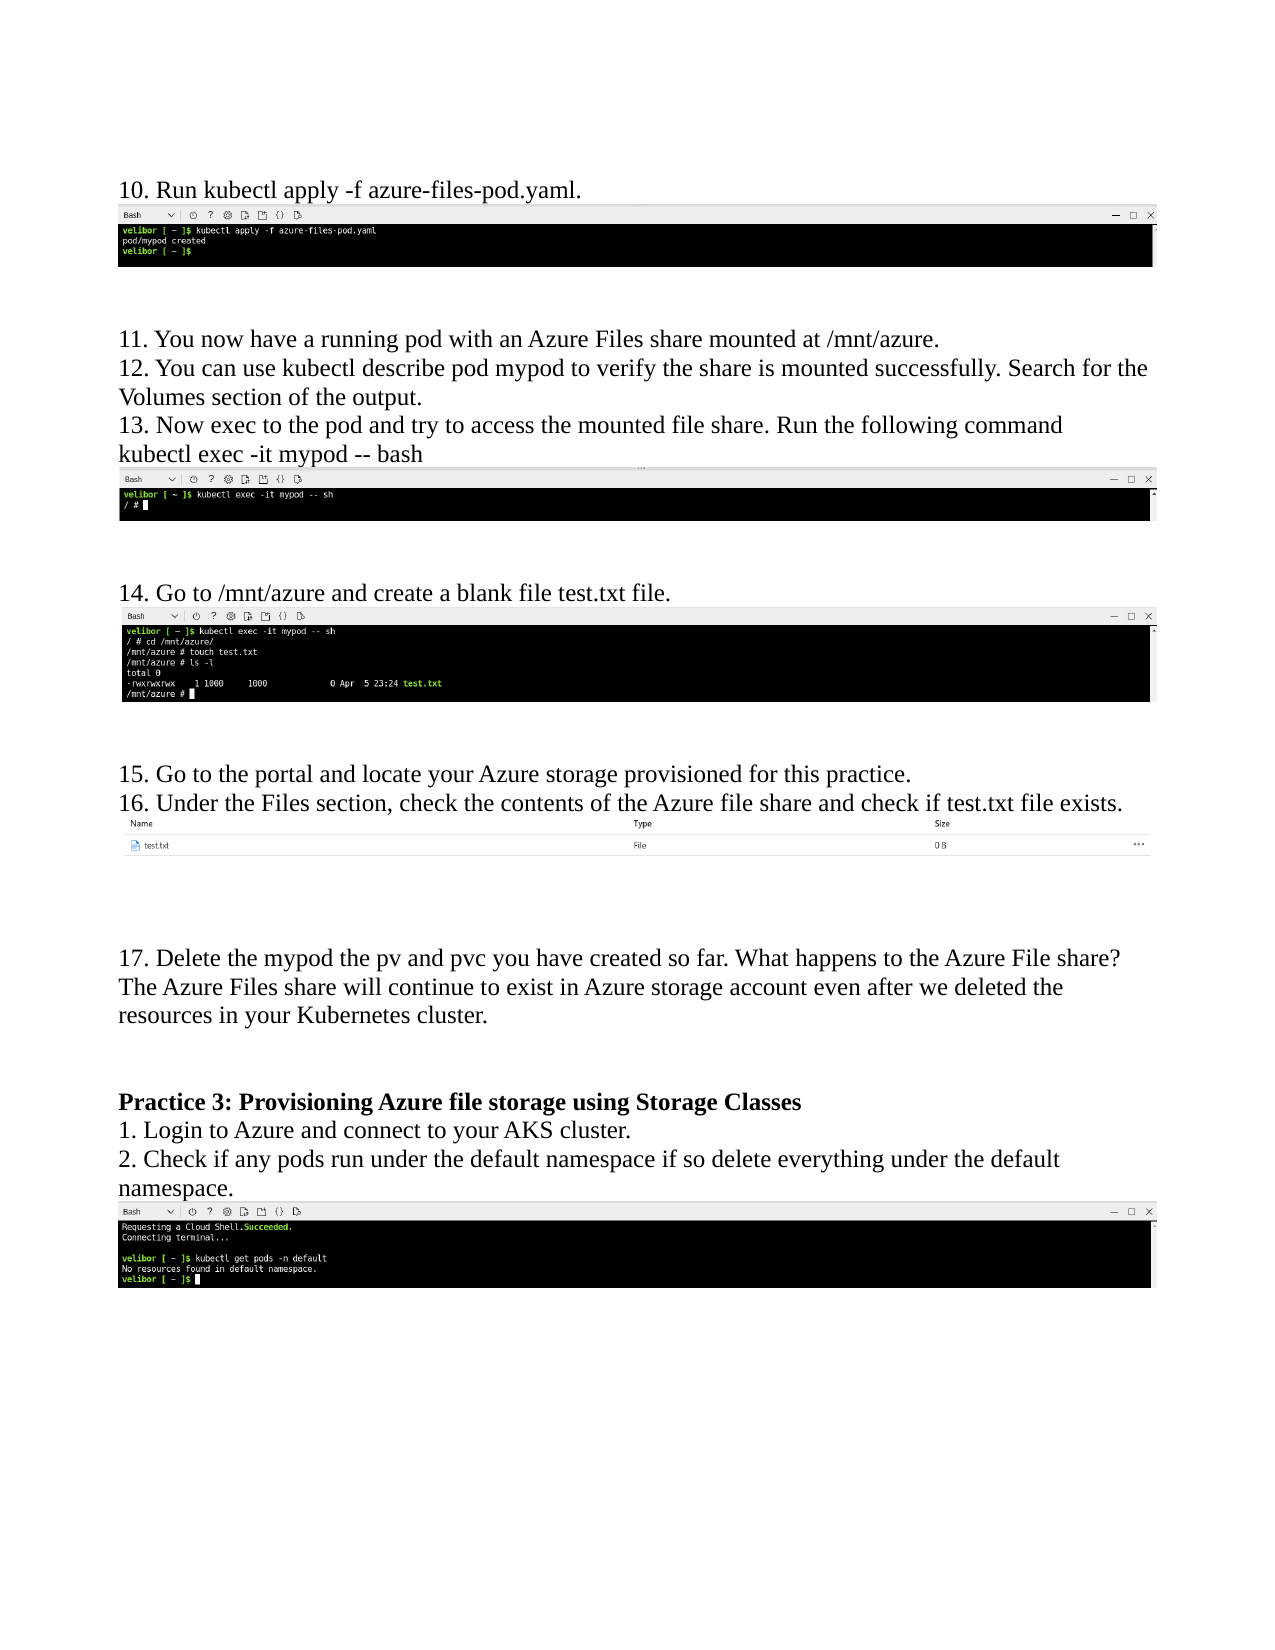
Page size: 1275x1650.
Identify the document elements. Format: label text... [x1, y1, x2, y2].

text 16. Under the Files section, check the contents of the Azure file share and check if test.txt file exists. [118, 788, 1157, 816]
text 2. Check if any pods run under the default namespace if so delete everything under the default namespace. [118, 1144, 1157, 1201]
picture [118, 204, 1157, 267]
text 15. Go to the portal and locate your Azure storage provisioned for this practice. [118, 759, 1157, 788]
text The Azure Files share will continue to exist in Azure storage account even after we deleted the resources in your Kubernetes cluster. [118, 972, 1157, 1029]
picture [118, 1201, 1157, 1288]
text 11. You now have a running pod with an Azure Files share mounted at /mnt/azure. [118, 324, 1157, 353]
text 17. Delete the mypod the pv and pvc you have created so far. What happens to the Azure File share? [118, 943, 1157, 972]
picture [118, 816, 1157, 886]
picture [118, 607, 1157, 702]
text 1. Login to Azure and connect to your AKS cluster. [118, 1116, 1157, 1144]
text 13. Now exec to the pod and try to access the mounted file share. Run the following command kubectl exec -it mypod -- bash [118, 410, 1157, 467]
picture [118, 467, 1157, 521]
text 10. Run kubectl apply -f azure-files-pod.yaml. [118, 176, 1157, 204]
text Practice 3: Provisioning Azure file storage using Storage Classes [118, 1087, 1157, 1116]
text 12. You can use kubectl describe pod mypod to verify the share is mounted successfully. Search for the Volumes section of the output. [118, 353, 1157, 410]
text 14. Go to /mnt/azure and create a blank file test.txt file. [118, 578, 1157, 607]
